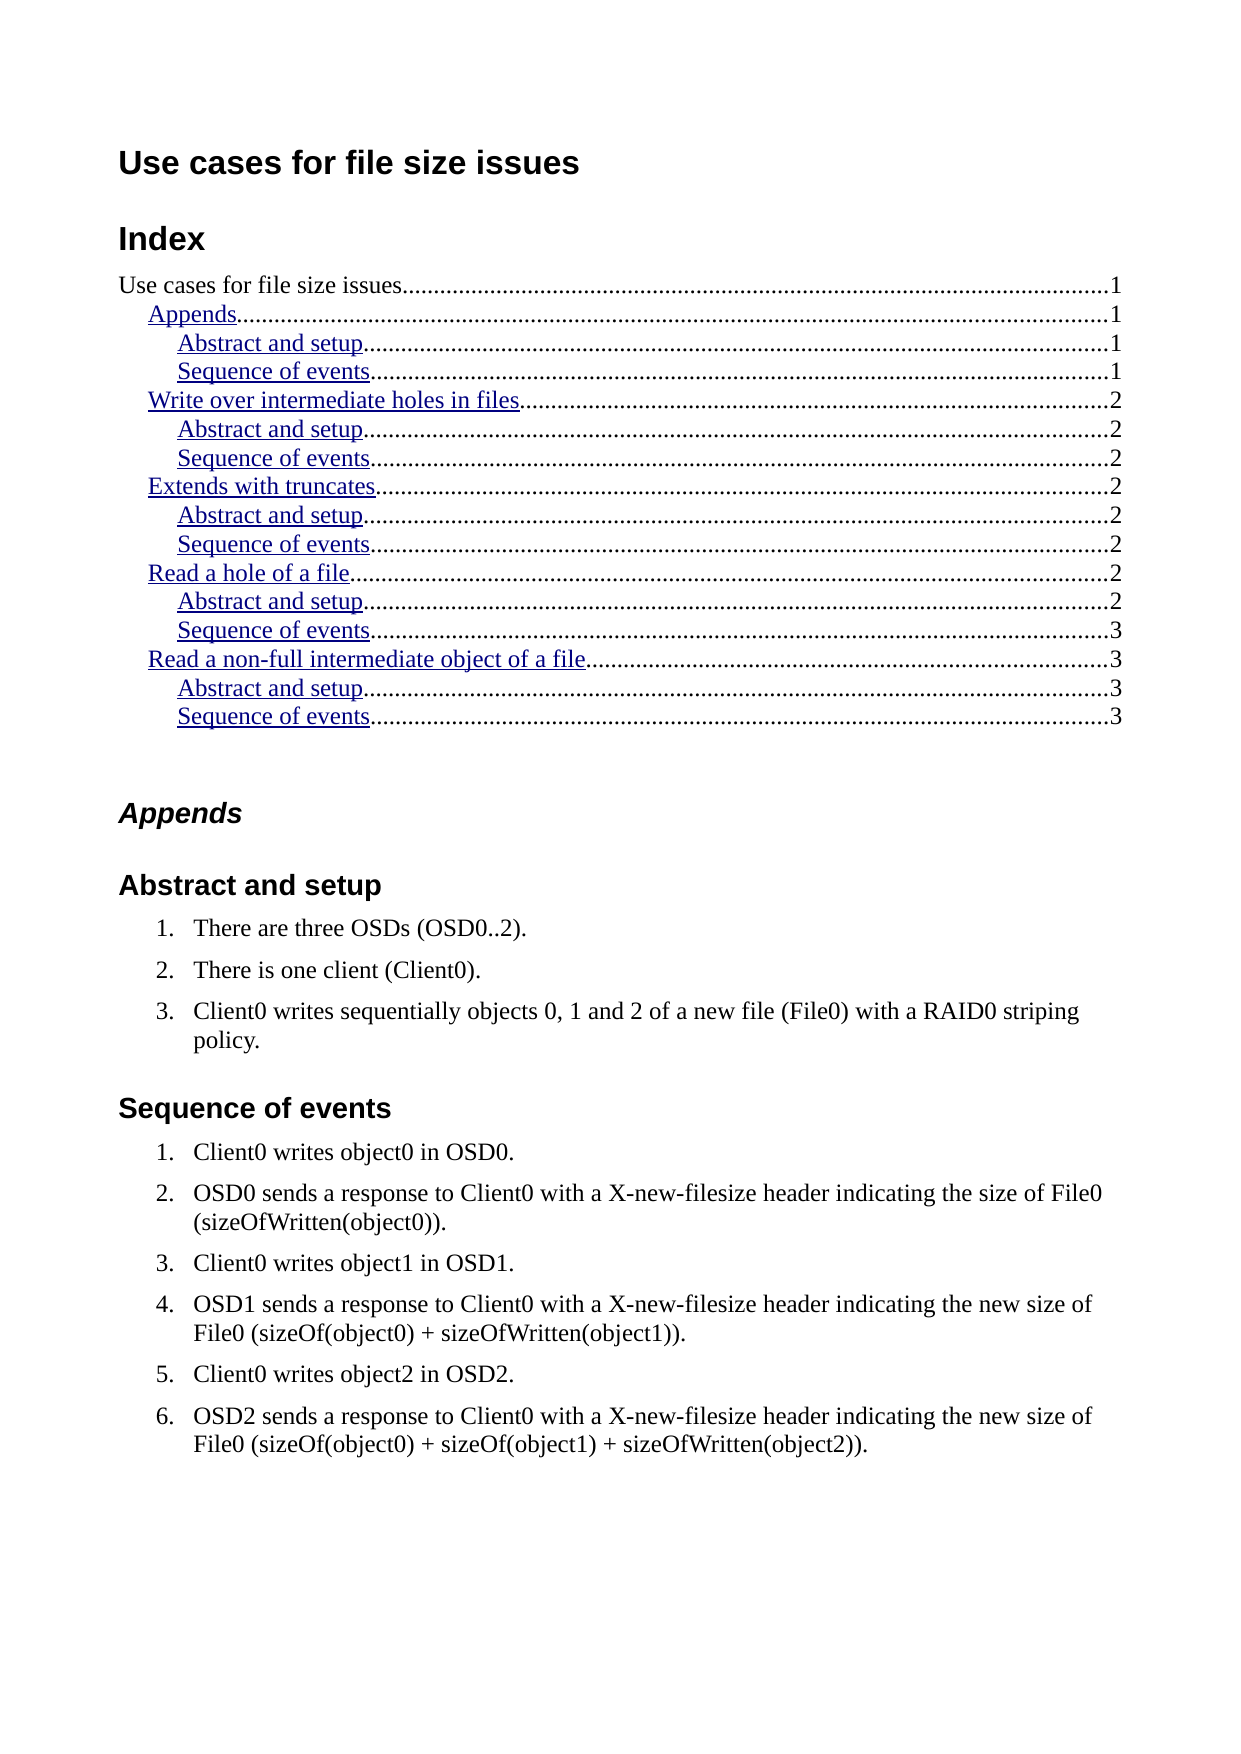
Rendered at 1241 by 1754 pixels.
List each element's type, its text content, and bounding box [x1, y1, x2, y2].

text Use cases for file size issues 1 [118, 270, 1122, 299]
text Read a hole of a file 2 [148, 558, 1122, 586]
text Extends with truncates 2 [148, 471, 1122, 500]
list Client0 writes sequentially objects 0, 1 and 2 of a new file (File0) with a RAID0 striping policy. [156, 996, 1122, 1053]
text Abstract and setup 1 [177, 328, 1122, 356]
text Sequence of events 2 [177, 443, 1122, 471]
text Sequence of events 3 [177, 701, 1122, 730]
subtitle Abstract and setup [118, 867, 1122, 901]
list OSD1 sends a response to Client0 with a X-new-filesize header indicating the new size of File0 (sizeOf(object0) + sizeOfWritten(object1)). [156, 1289, 1122, 1347]
text Appends 1 [148, 299, 1122, 328]
list Client0 writes object0 in OSD0. [156, 1137, 1122, 1166]
subtitle Sequence of events [118, 1091, 1122, 1124]
subtitle Index [118, 219, 1122, 258]
text Sequence of events 3 [177, 615, 1122, 644]
subtitle Use cases for file size issues [118, 143, 1122, 182]
text Sequence of events 1 [177, 356, 1122, 385]
list There are three OSDs (OSD0..2). [156, 913, 1122, 942]
text Sequence of events 2 [177, 529, 1122, 558]
list OSD0 sends a response to Client0 with a X-new-filesize header indicating the size of File0 (sizeOfWritten(object0)). [156, 1178, 1122, 1236]
text Read a non-full intermediate object of a file 3 [148, 644, 1122, 673]
list Client0 writes object1 in OSD1. [156, 1248, 1122, 1277]
text Abstract and setup 2 [177, 414, 1122, 443]
list OSD2 sends a response to Client0 with a X-new-filesize header indicating the new size of File0 (sizeOf(object0) + sizeOf(object1) + sizeOfWritten(object2)). [156, 1401, 1122, 1458]
list There is one client (Client0). [156, 955, 1122, 983]
text Abstract and setup 2 [177, 500, 1122, 529]
list Client0 writes object2 in OSD2. [156, 1359, 1122, 1388]
subtitle Appends [118, 796, 1122, 830]
text Write over intermediate holes in files 2 [148, 385, 1122, 414]
text Abstract and setup 2 [177, 586, 1122, 615]
text Abstract and setup 3 [177, 673, 1122, 701]
